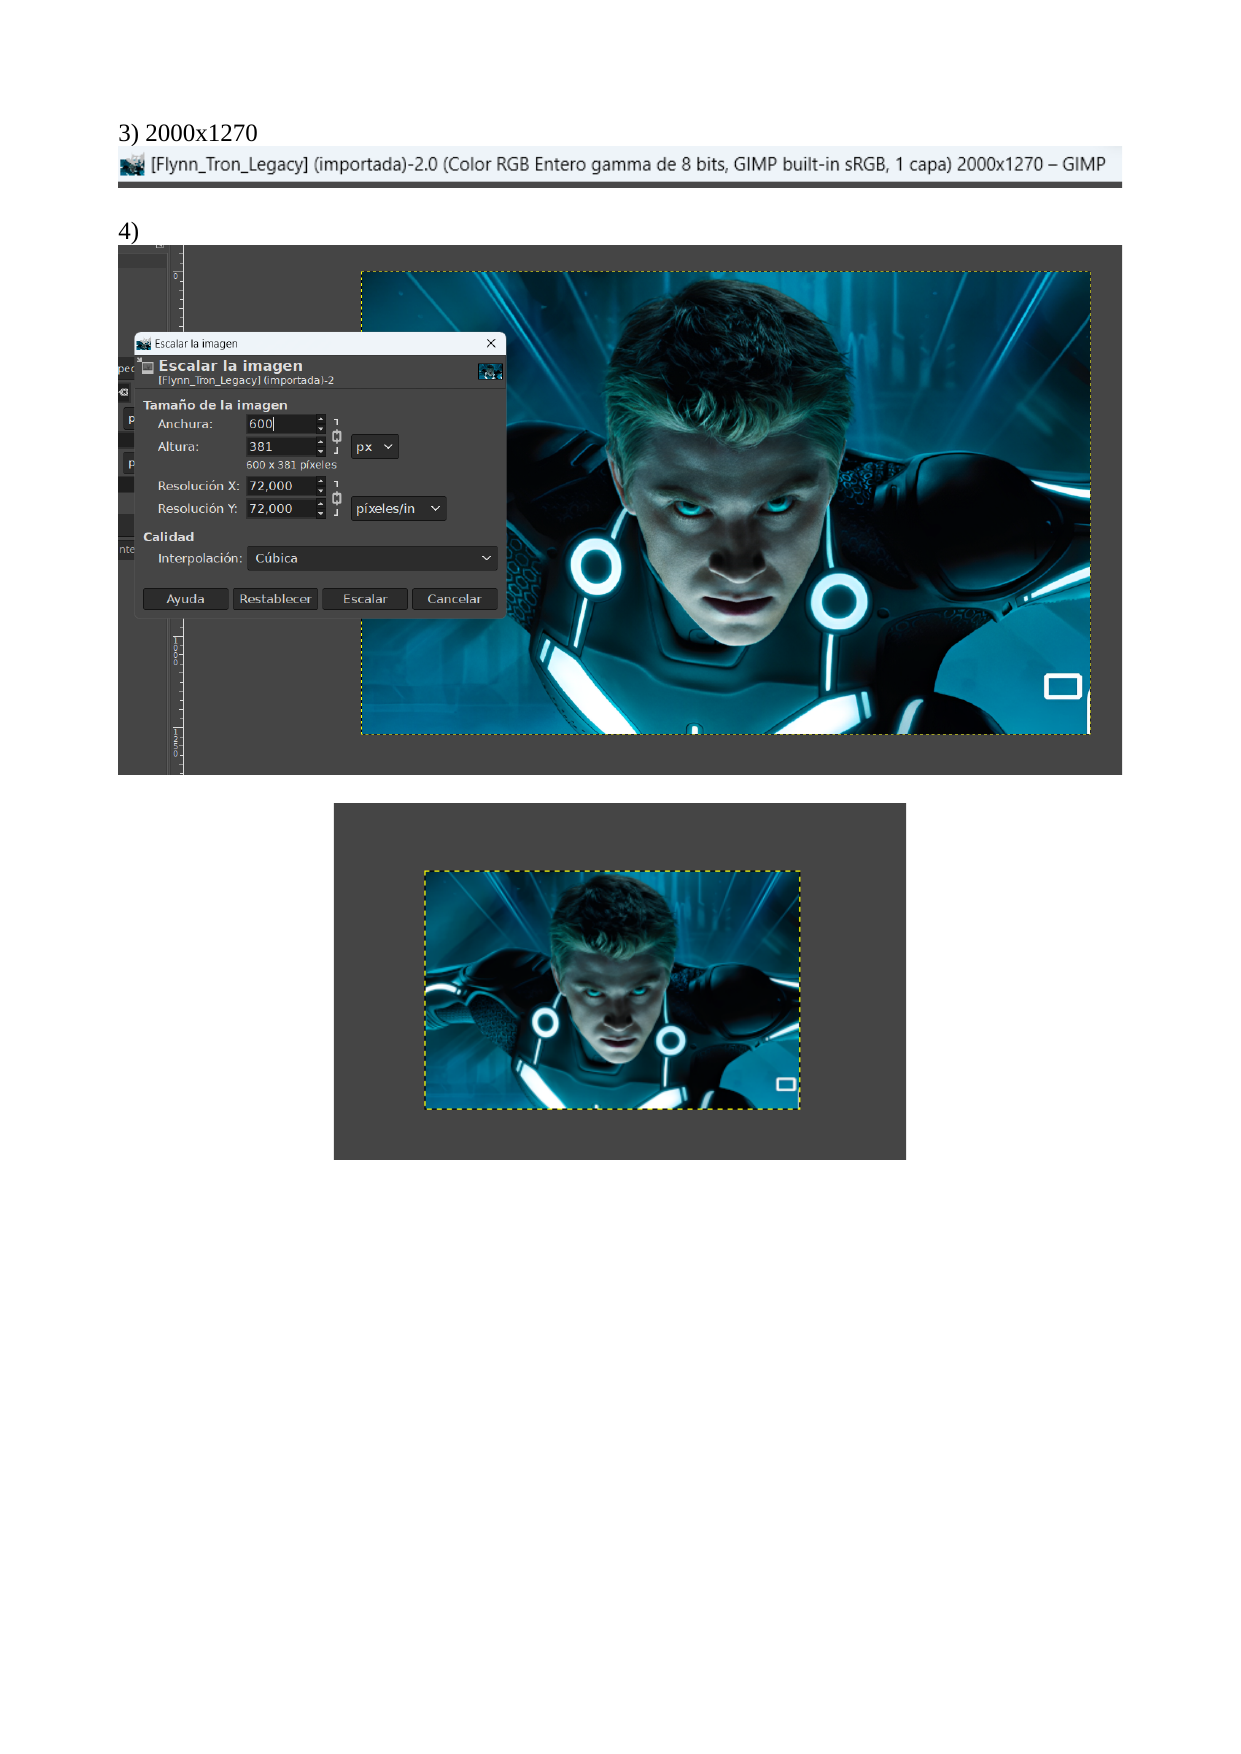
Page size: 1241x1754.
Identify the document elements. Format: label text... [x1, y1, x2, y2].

text 4) [118, 216, 1122, 245]
picture [118, 146, 1123, 188]
text 3) 2000x1270 [118, 118, 1122, 146]
picture [333, 803, 907, 1160]
picture [118, 245, 1123, 775]
